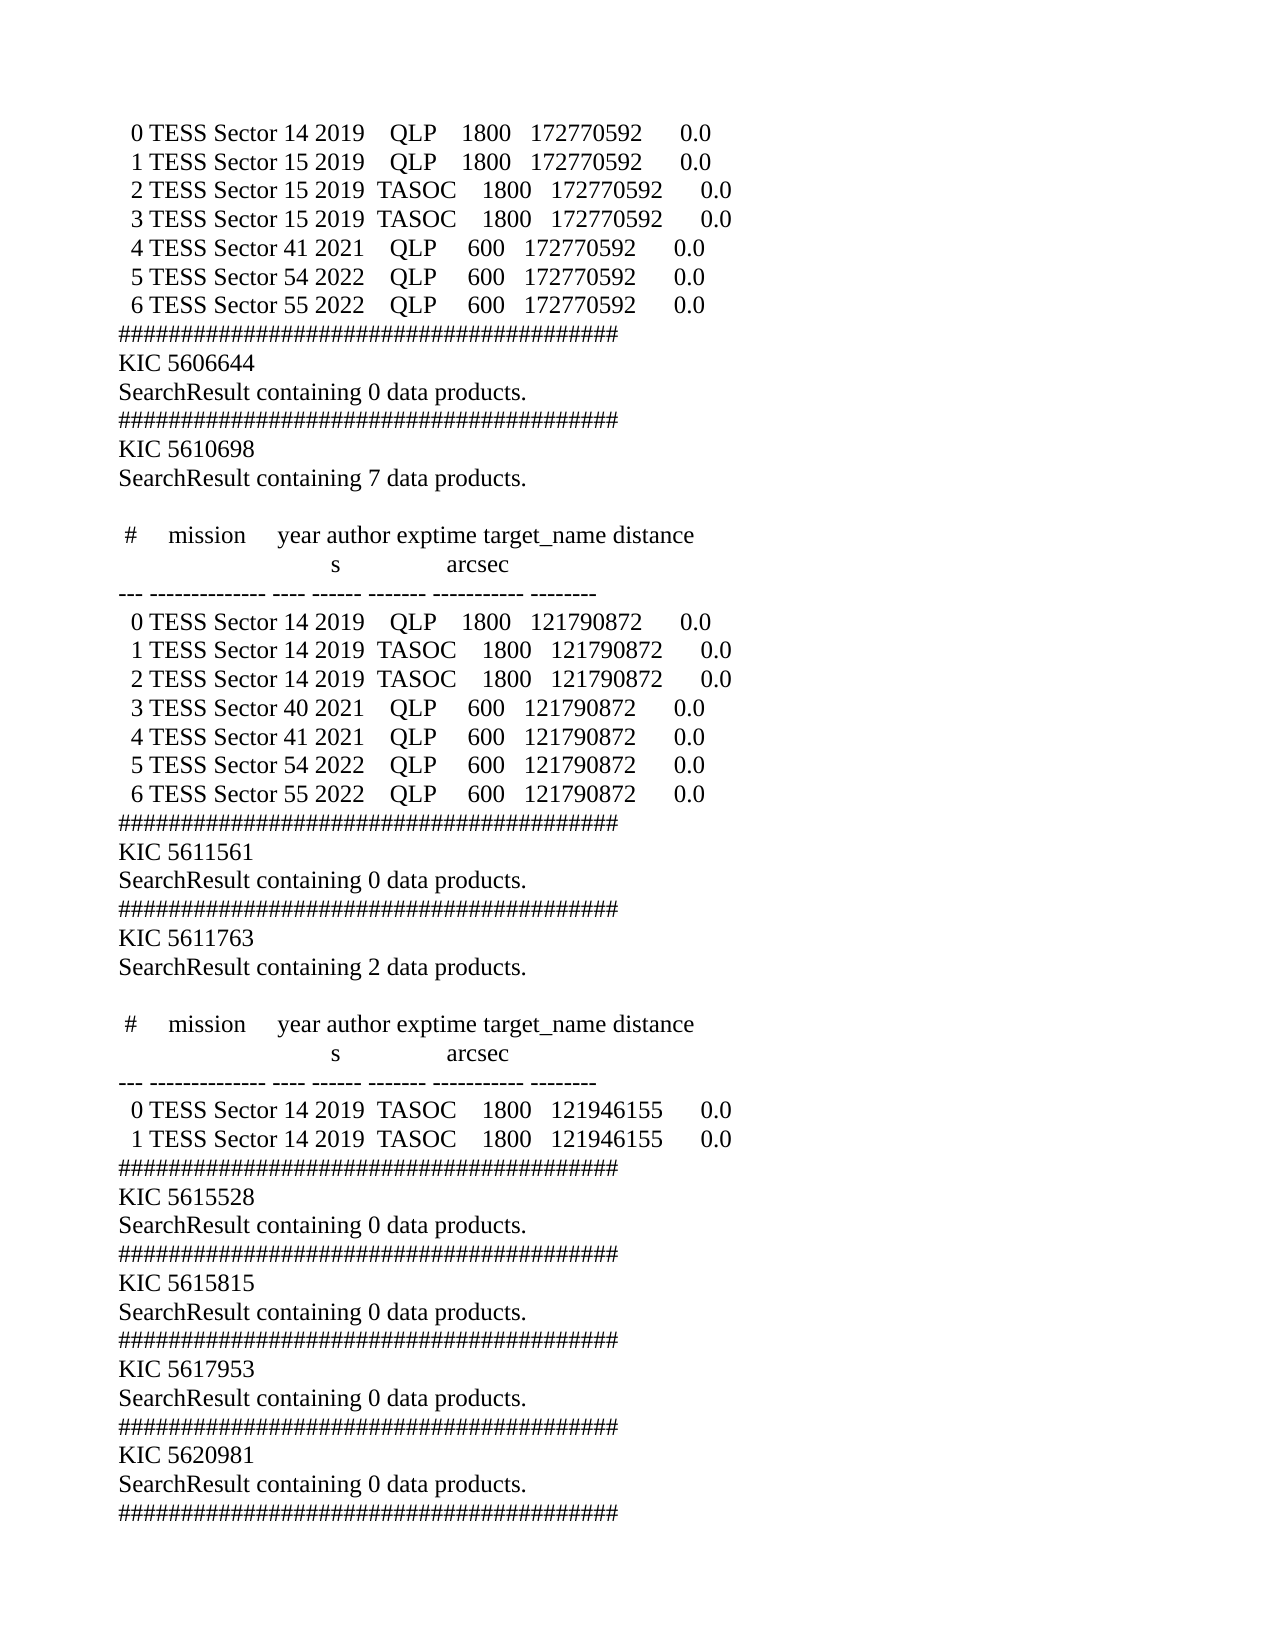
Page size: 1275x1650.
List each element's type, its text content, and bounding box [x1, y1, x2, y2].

text 3 TESS Sector 40 2021 QLP 600 121790872 0.0 [118, 693, 1157, 722]
text 4 TESS Sector 41 2021 QLP 600 121790872 0.0 [118, 722, 1157, 751]
text 1 TESS Sector 14 2019 TASOC 1800 121946155 0.0 [118, 1124, 1157, 1153]
text 6 TESS Sector 55 2022 QLP 600 121790872 0.0 [118, 779, 1157, 808]
text --- -------------- ---- ------ ------- ----------- -------- [118, 578, 1157, 607]
text 1 TESS Sector 15 2019 QLP 1800 172770592 0.0 [118, 147, 1157, 176]
text # mission year author exptime target_name distance [118, 1009, 1157, 1038]
text KIC 5617953 [118, 1354, 1157, 1383]
text KIC 5615528 [118, 1182, 1157, 1211]
text 1 TESS Sector 14 2019 TASOC 1800 121790872 0.0 [118, 636, 1157, 664]
text KIC 5606644 [118, 348, 1157, 377]
text 5 TESS Sector 54 2022 QLP 600 172770592 0.0 [118, 262, 1157, 291]
text ######################################## [118, 1153, 1157, 1182]
text ######################################## [118, 808, 1157, 837]
text 5 TESS Sector 54 2022 QLP 600 121790872 0.0 [118, 751, 1157, 779]
text 2 TESS Sector 14 2019 TASOC 1800 121790872 0.0 [118, 664, 1157, 693]
text ######################################## [118, 406, 1157, 434]
text KIC 5611561 [118, 837, 1157, 866]
text 0 TESS Sector 14 2019 QLP 1800 172770592 0.0 [118, 118, 1157, 147]
text ######################################## [118, 1239, 1157, 1268]
text SearchResult containing 0 data products. [118, 1211, 1157, 1239]
text SearchResult containing 0 data products. [118, 866, 1157, 894]
text ######################################## [118, 1412, 1157, 1441]
text KIC 5610698 [118, 434, 1157, 463]
text # mission year author exptime target_name distance [118, 521, 1157, 549]
text 0 TESS Sector 14 2019 QLP 1800 121790872 0.0 [118, 607, 1157, 636]
text SearchResult containing 2 data products. [118, 952, 1157, 981]
text 0 TESS Sector 14 2019 TASOC 1800 121946155 0.0 [118, 1096, 1157, 1124]
text KIC 5615815 [118, 1268, 1157, 1297]
text 4 TESS Sector 41 2021 QLP 600 172770592 0.0 [118, 233, 1157, 262]
text ######################################## [118, 894, 1157, 923]
text --- -------------- ---- ------ ------- ----------- -------- [118, 1067, 1157, 1096]
text SearchResult containing 0 data products. [118, 1297, 1157, 1326]
text 3 TESS Sector 15 2019 TASOC 1800 172770592 0.0 [118, 204, 1157, 233]
text SearchResult containing 0 data products. [118, 377, 1157, 406]
text KIC 5620981 [118, 1441, 1157, 1469]
text s arcsec [118, 549, 1157, 578]
text ######################################## [118, 1498, 1157, 1527]
text SearchResult containing 0 data products. [118, 1383, 1157, 1412]
text KIC 5611763 [118, 923, 1157, 952]
text SearchResult containing 0 data products. [118, 1469, 1157, 1498]
text 6 TESS Sector 55 2022 QLP 600 172770592 0.0 [118, 291, 1157, 319]
text SearchResult containing 7 data products. [118, 463, 1157, 492]
text 2 TESS Sector 15 2019 TASOC 1800 172770592 0.0 [118, 176, 1157, 204]
text ######################################## [118, 1326, 1157, 1354]
text s arcsec [118, 1038, 1157, 1067]
text ######################################## [118, 319, 1157, 348]
